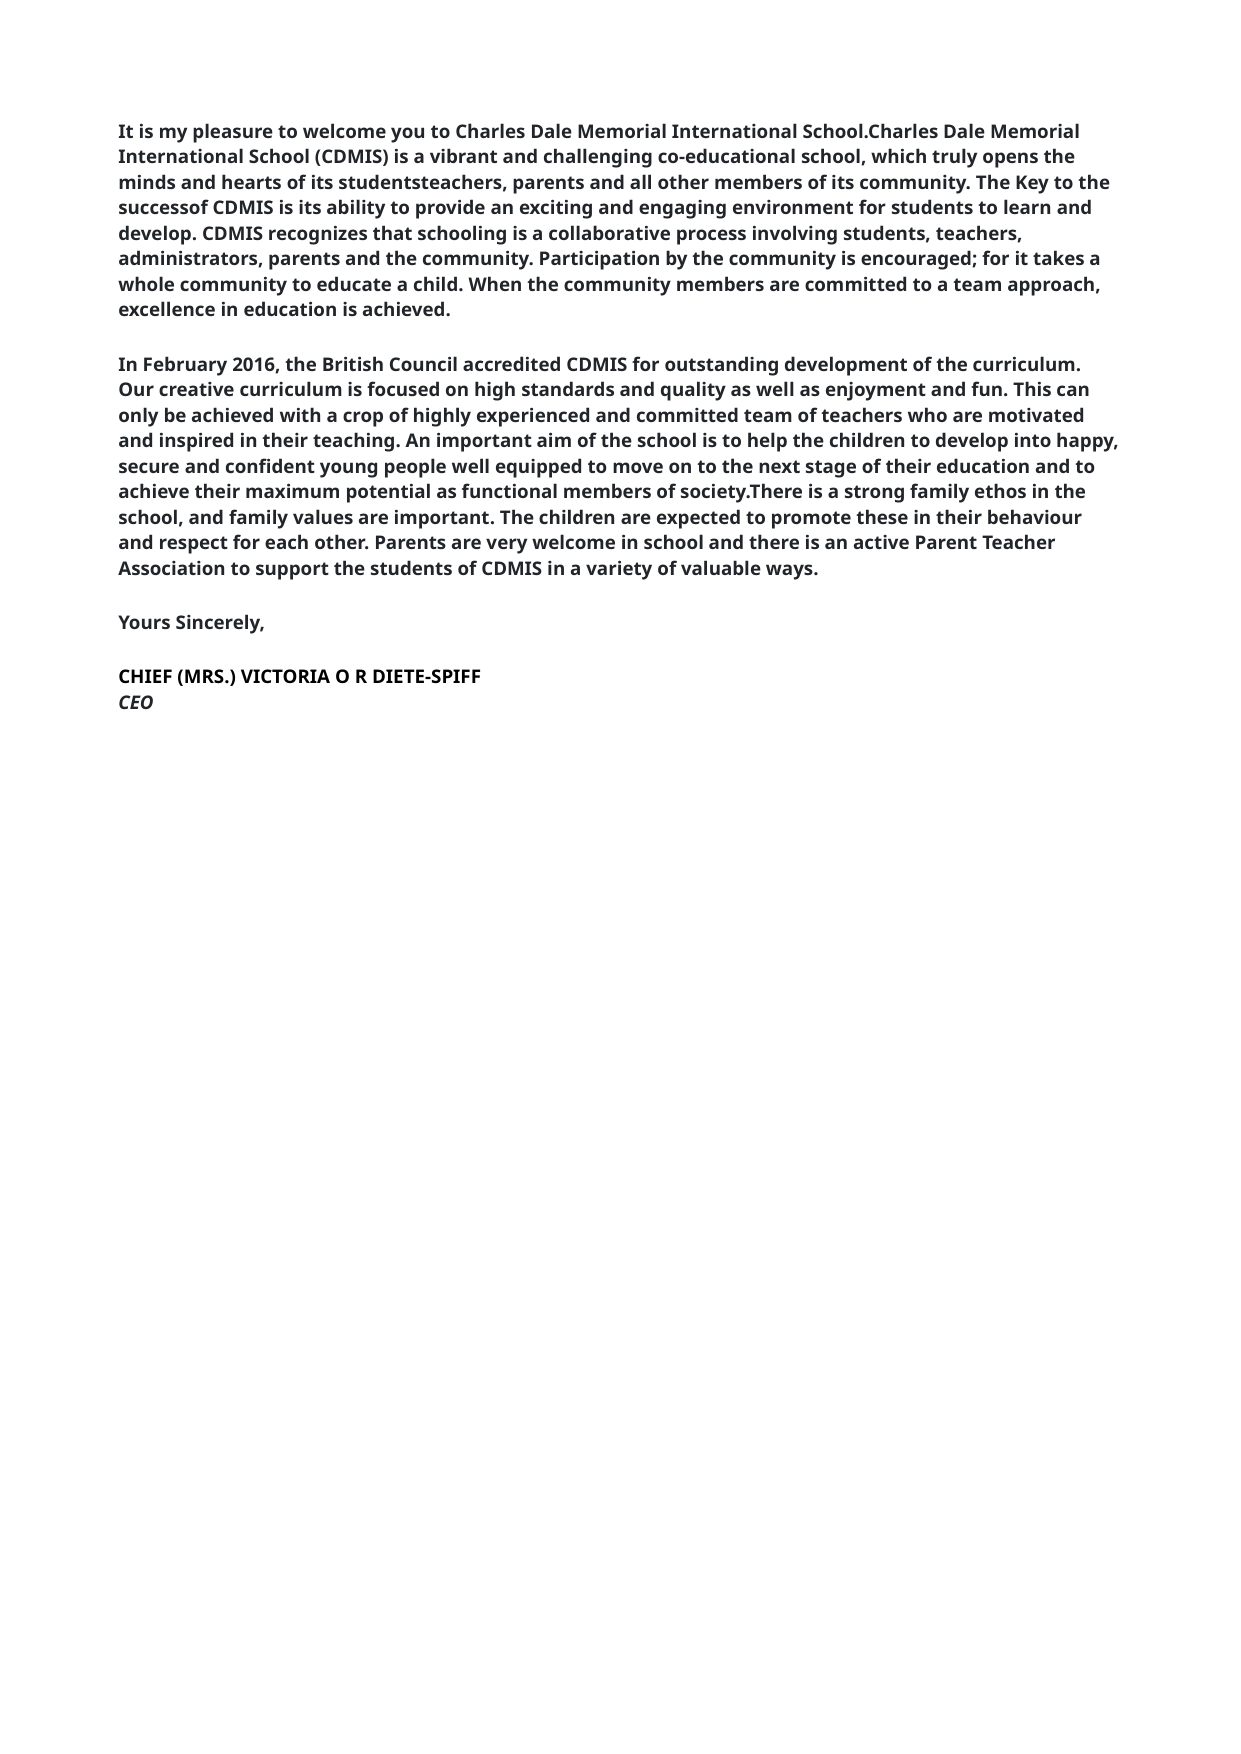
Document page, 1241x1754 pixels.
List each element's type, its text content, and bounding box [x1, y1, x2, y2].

text It is my pleasure to welcome you to Charles Dale Memorial International School.Charles Dale Memorial International School (CDMIS) is a vibrant and challenging co-educational school, which truly opens the minds and hearts of its studentsteachers, parents and all other members of its community. The Key to the successof CDMIS is its ability to provide an exciting and engaging environment for students to learn and develop. CDMIS recognizes that schooling is a collaborative process involving students, teachers, administrators, parents and the community. Participation by the community is encouraged; for it takes a whole community to educate a child. When the community members are committed to a team approach, excellence in education is achieved. In February 2016, the British Council accredited CDMIS for outstanding development of the curriculum. Our creative curriculum is focused on high standards and quality as well as enjoyment and fun. This can only be achieved with a crop of highly experienced and committed team of teachers who are motivated and inspired in their teaching. An important aim of the school is to help the children to develop into happy, secure and confident young people well equipped to move on to the next stage of their education and to achieve their maximum potential as functional members of society.There is a strong family ethos in the school, and family values are important. The children are expected to promote these in their behaviour and respect for each other. Parents are very welcome in school and there is an active Parent Teacher Association to support the students of CDMIS in a variety of valuable ways. Yours Sincerely, CHIEF (MRS.) VICTORIA O R DIETE-SPIFF CEO [118, 118, 1122, 715]
